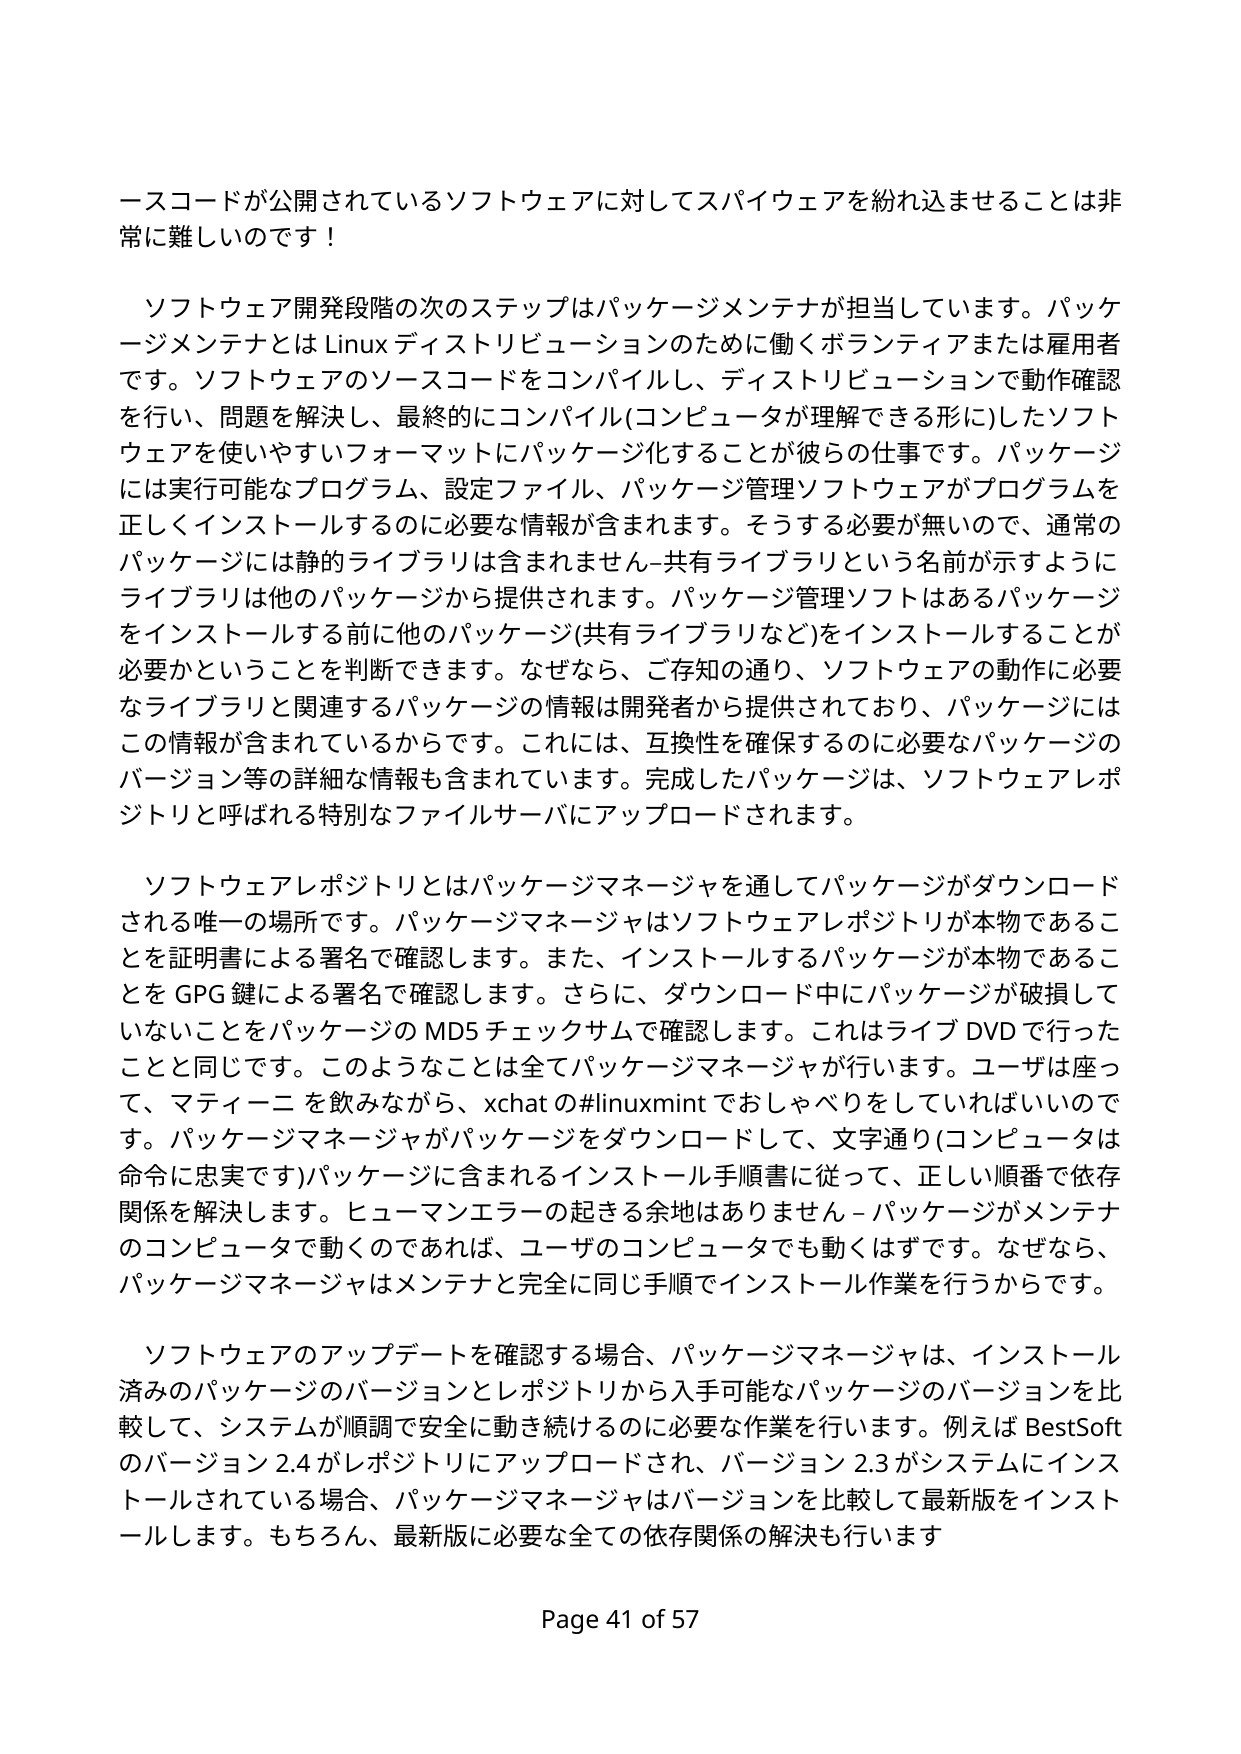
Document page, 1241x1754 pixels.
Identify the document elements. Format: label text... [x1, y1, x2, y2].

text ソフトウェア開発段階の次のステップはパッケージメンテナが担当しています。パッケージメンテナとはLinuxディストリビューションのために働くボランティアまたは雇用者です。ソフトウェアのソースコードをコンパイルし、ディストリビューションで動作確認を行い、問題を解決し、最終的にコンパイル(コンピュータが理解できる形に)したソフトウェアを使いやすいフォーマットにパッケージ化することが彼らの仕事です。パッケージには実行可能なプログラム、設定ファイル、パッケージ管理ソフトウェアがプログラムを正しくインストールするのに必要な情報が含まれます。そうする必要が無いので、通常のパッケージには静的ライブラリは含まれません–共有ライブラリという名前が示すように、ライブラリは他のパッケージから提供されます。パッケージ管理ソフトはあるパッケージをインストールする前に他のパッケージ(共有ライブラリなど)をインストールすることが必要かということを判断できます。なぜなら、ご存知の通り、ソフトウェアの動作に必要なライブラリと関連するパッケージの情報は開発者から提供されており、パッケージにはこの情報が含まれているからです。これには、互換性を確保するのに必要なパッケージのバージョン等の詳細な情報も含まれています。完成したパッケージは、ソフトウェアレポジトリと呼ばれる特別なファイルサーバにアップロードされます。 [118, 288, 1122, 832]
text ソフトウェアレポジトリとはパッケージマネージャを通してパッケージがダウンロードされる唯一の場所です。パッケージマネージャはソフトウェアレポジトリが本物であることを証明書による署名で確認します。また、インストールするパッケージが本物であることをGPG鍵による署名で確認します。さらに、ダウンロード中にパッケージが破損していないことをパッケージのMD5チェックサムで確認します。これはライブDVDで行ったことと同じです。このようなことは全てパッケージマネージャが行います。ユーザは座って、マティーニ を飲みながら、xchatの#linuxmintでおしゃべりをしていればいいのです。パッケージマネージャがパッケージをダウンロードして、文字通り(コンピュータは命令に忠実です)パッケージに含まれるインストール手順書に従って、正しい順番で依存関係を解決します。ヒューマンエラーの起きる余地はありません – パッケージがメンテナのコンピュータで動くのであれば、ユーザのコンピュータでも動くはずです。なぜなら、パッケージマネージャはメンテナと完全に同じ手順でインストール作業を行うからです。 [118, 866, 1122, 1301]
text ソフトウェアのアップデートを確認する場合、パッケージマネージャは、インストール済みのパッケージのバージョンとレポジトリから入手可能なパッケージのバージョンを比較して、システムが順調で安全に動き続けるのに必要な作業を行います。例えばBestSoftのバージョン2.4がレポジトリにアップロードされ、バージョン2.3がシステムにインストールされている場合、パッケージマネージャはバージョンを比較して最新版をインストールします。もちろん、最新版に必要な全ての依存関係の解決も行います [118, 1335, 1122, 1553]
text ースコードが公開されているソフトウェアに対してスパイウェアを紛れ込ませることは非常に難しいのです！ [118, 182, 1122, 254]
